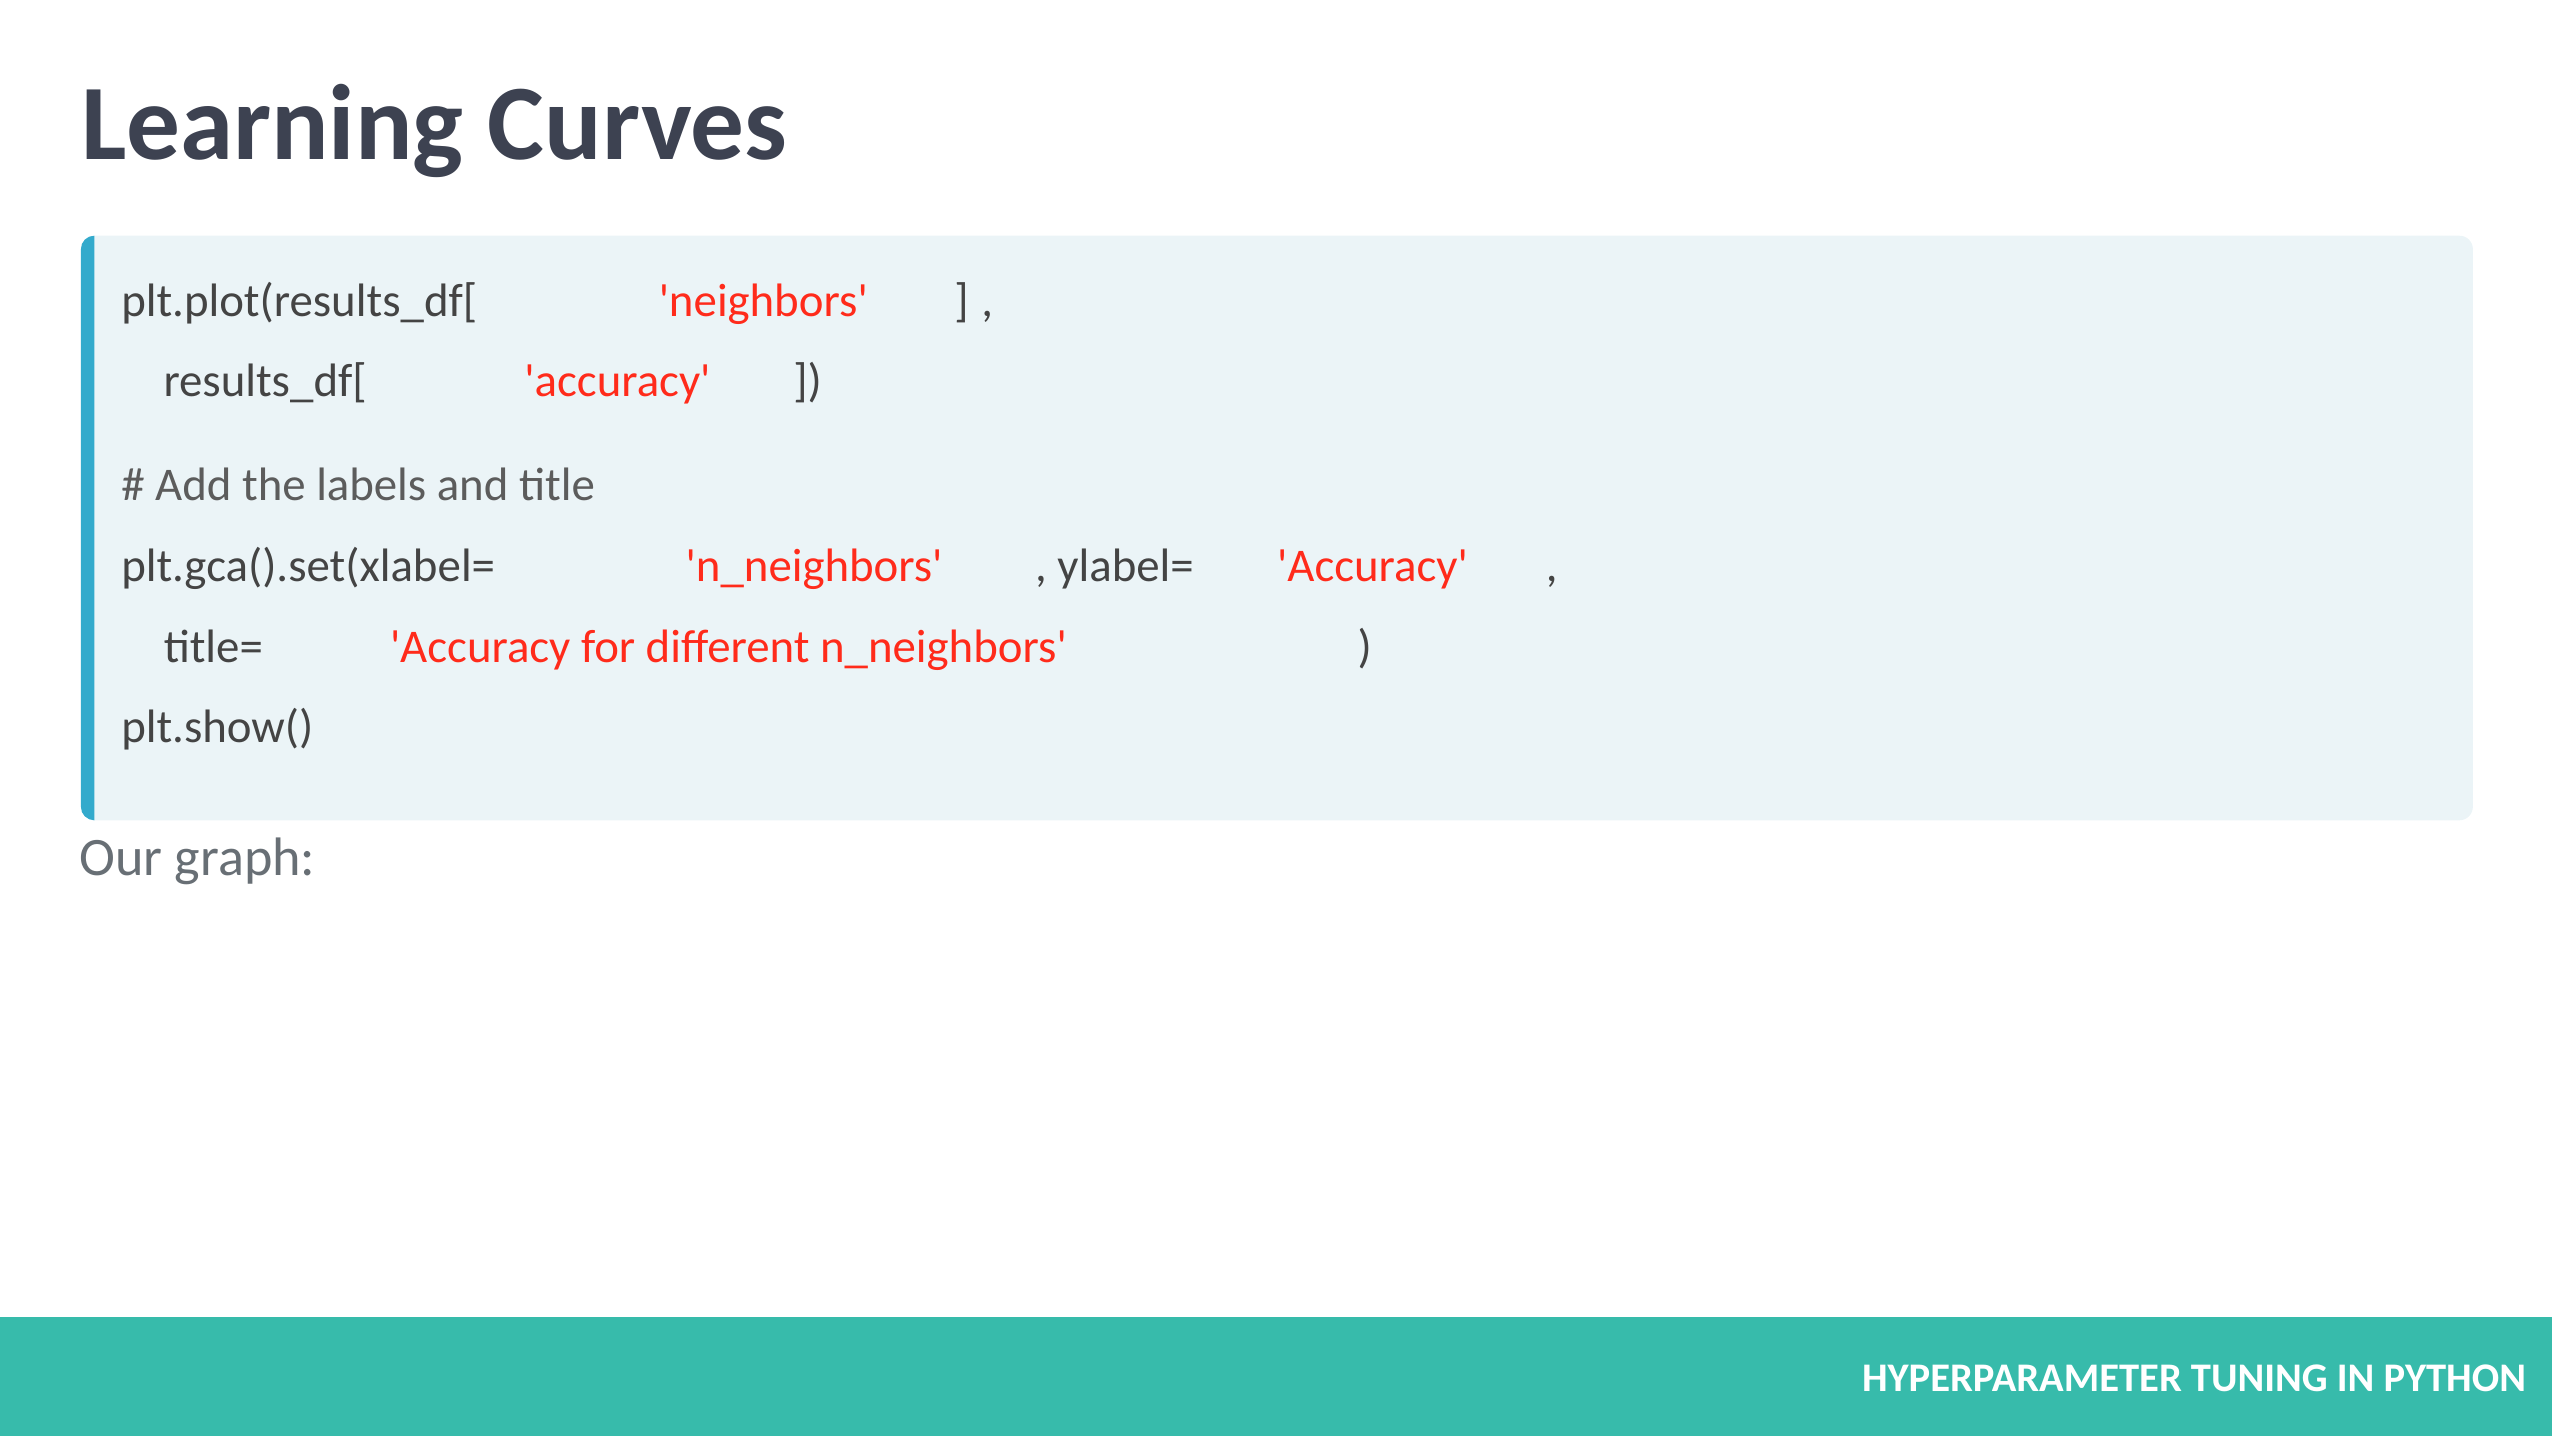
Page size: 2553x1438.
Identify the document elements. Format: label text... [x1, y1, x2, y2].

text Our graph: [79, 823, 2299, 889]
